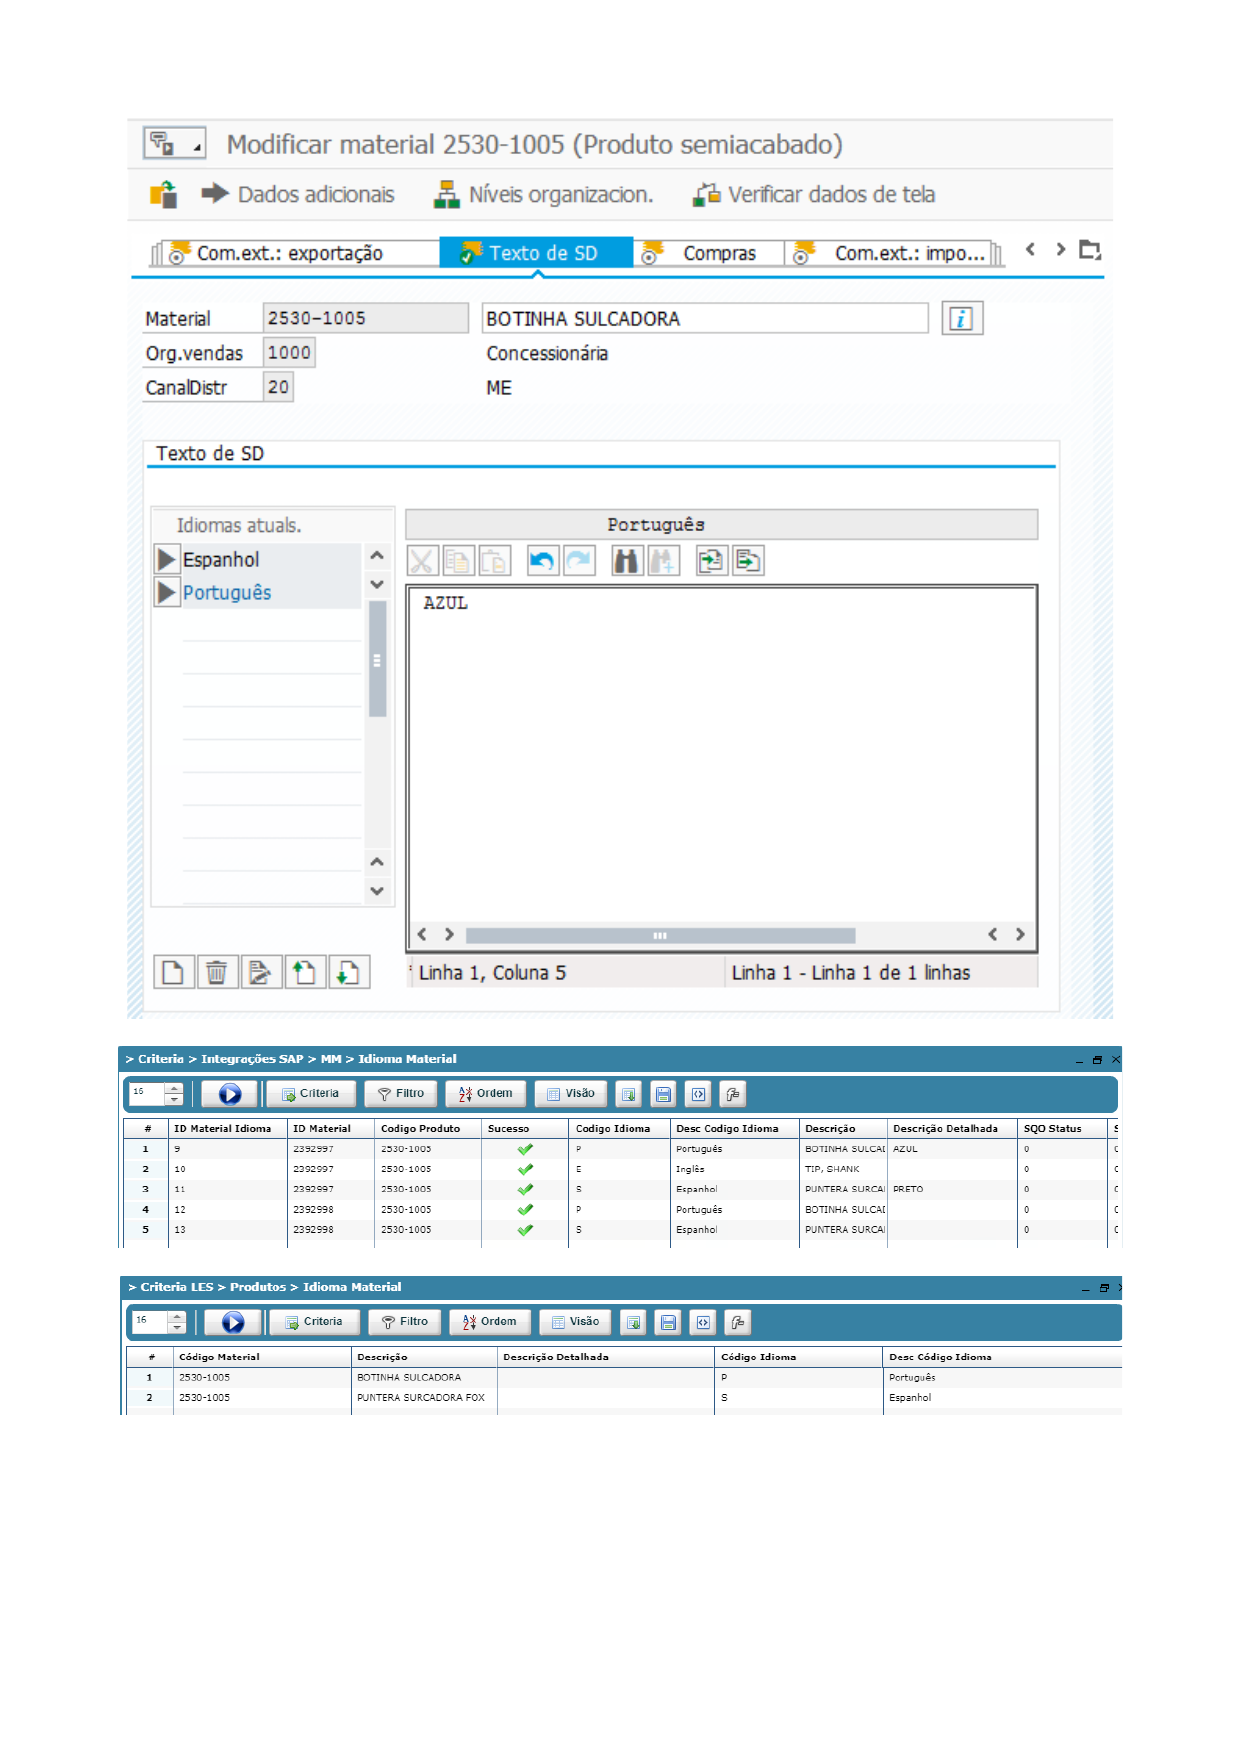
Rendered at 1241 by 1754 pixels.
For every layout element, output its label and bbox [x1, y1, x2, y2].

picture [118, 1276, 1123, 1415]
picture [118, 1046, 1123, 1248]
picture [127, 118, 1114, 1019]
